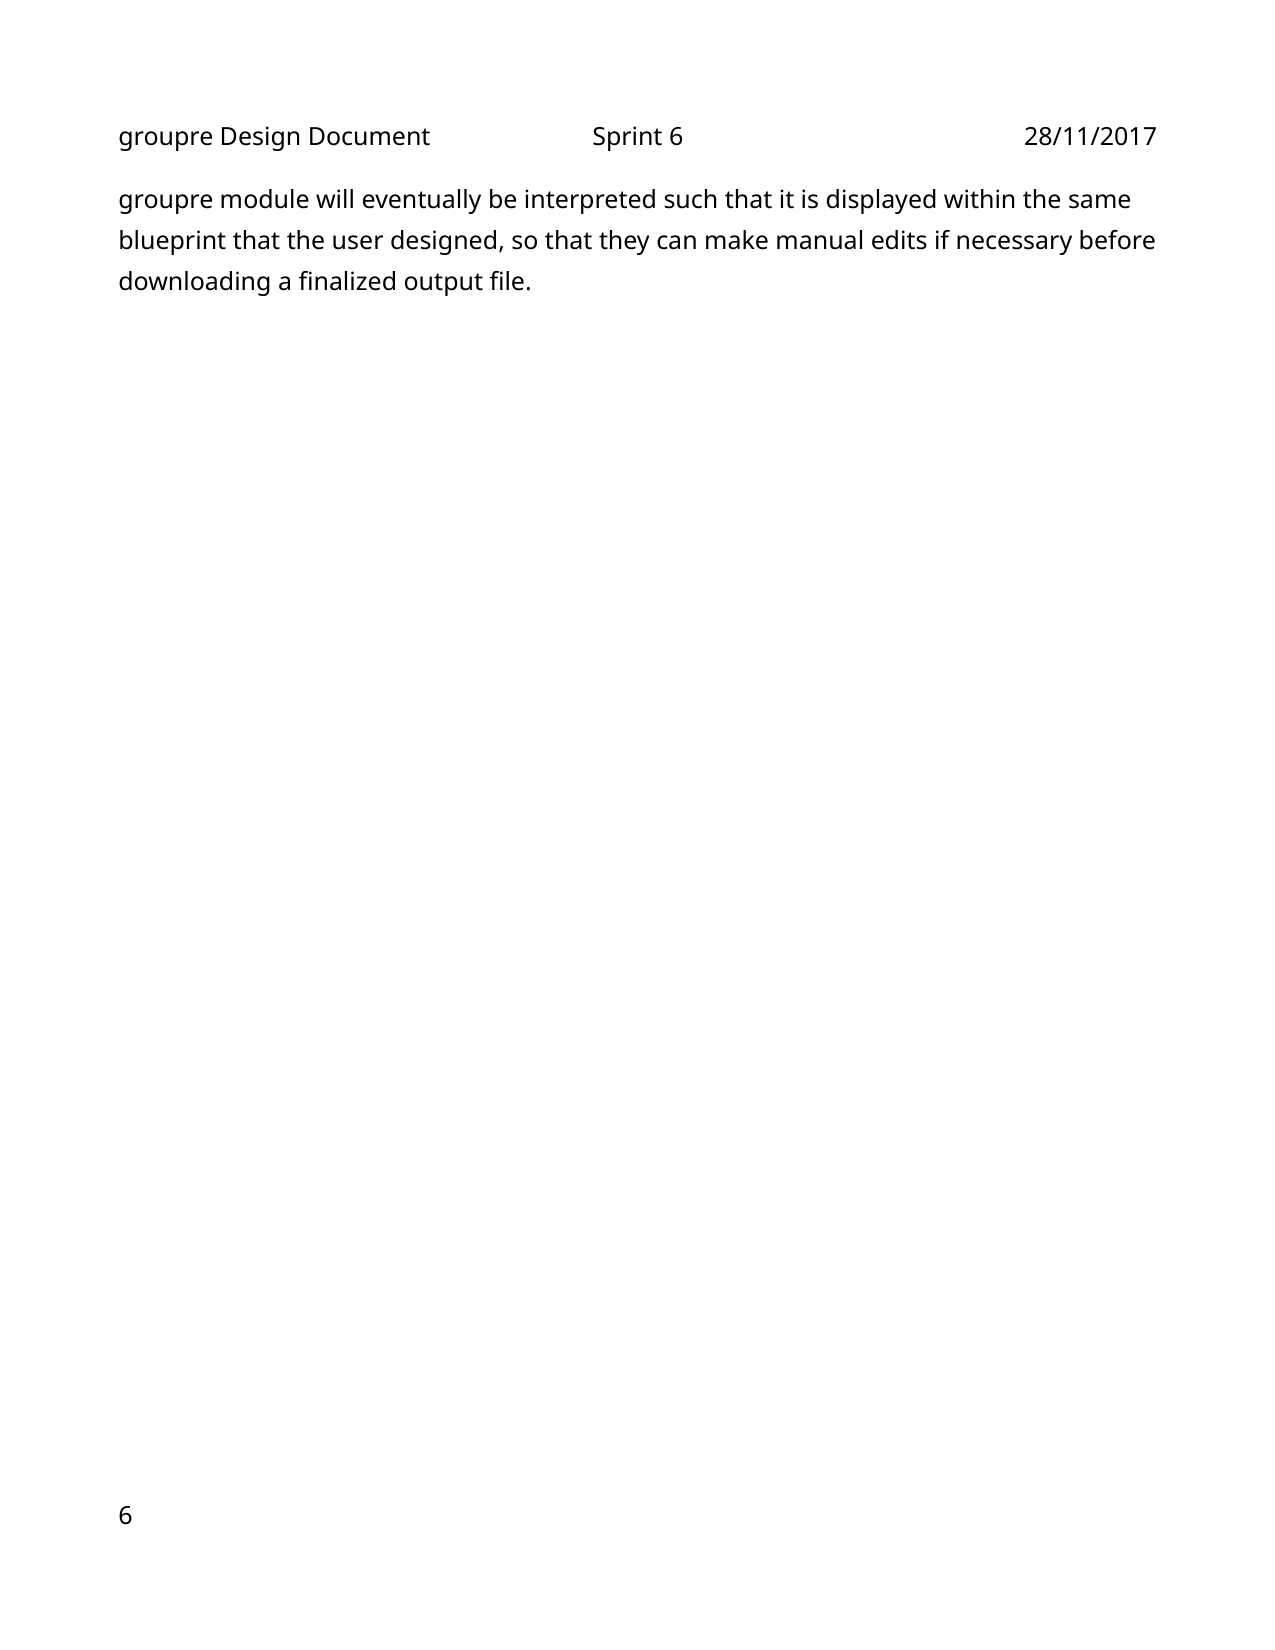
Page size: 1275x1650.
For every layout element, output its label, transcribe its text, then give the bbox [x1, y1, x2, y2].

text groupre module will eventually be interpreted such that it is displayed within the same blueprint that the user designed, so that they can make manual edits if necessary before downloading a finalized output file. [118, 182, 1157, 297]
